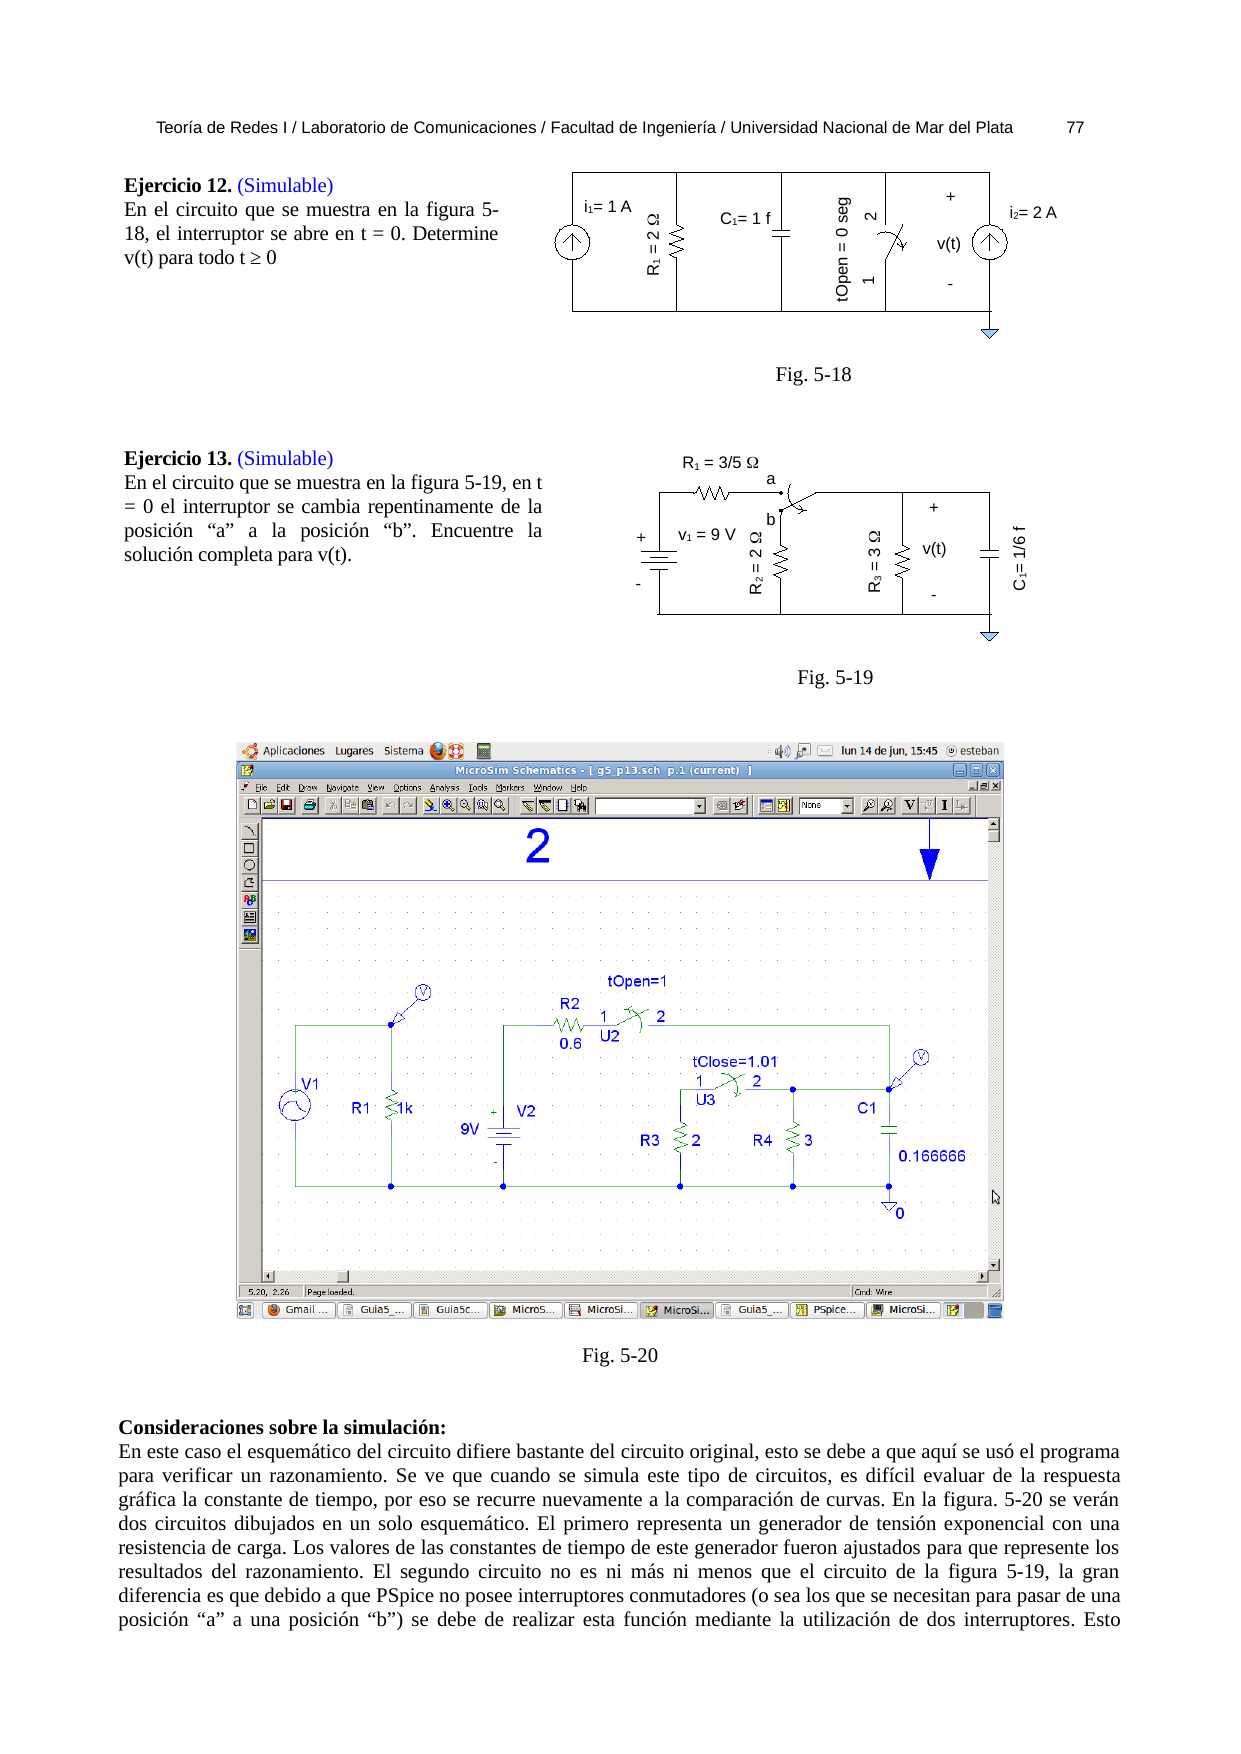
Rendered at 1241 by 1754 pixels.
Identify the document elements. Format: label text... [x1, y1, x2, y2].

text En este caso el esquemático del circuito difiere bastante del circuito original, esto se debe a que aquí se usó el programa para verificar un razonamiento. Se ve que cuando se simula este tipo de circuitos, es difícil evaluar de la respuesta gráfica la constante de tiempo, por eso se recurre nuevamente a la comparación de curvas. En la figura. 5-20 se verán dos circuitos dibujados en un solo esquemático. El primero representa un generador de tensión exponencial con una resistencia de carga. Los valores de las constantes de tiempo de este generador fueron ajustados para que represente los resultados del razonamiento. El segundo circuito no es ni más ni menos que el circuito de la figura 5-19, la gran diferencia es que debido a que PSpice no posee interruptores conmutadores (o sea los que se necesitan para pasar de una posición “a” a una posición “b”) se debe de realizar esta función mediante la utilización de dos interruptores. Esto [118, 1439, 1122, 1631]
picture [236, 742, 1004, 1319]
text Consideraciones sobre la simulación: [118, 1415, 1122, 1439]
table_header Ejercicio 12. (Simulable) En el circuito que se muestra en la figura 5-18, el interruptor se abre en t = 0. Determine v(t) para todo t ≥ 0 [118, 167, 505, 392]
text Fig. 5-20 [118, 1343, 1122, 1367]
table_header Fig. 5-19 [548, 440, 1122, 695]
table_header Fig. 5-18 [505, 167, 1122, 392]
table_header Ejercicio 13. (Simulable) En el circuito que se muestra en la figura 5-19, en t = 0 el interruptor se cambia repentinamente de la posición “a” a la posición “b”. Encuentre la solución completa para v(t). [118, 440, 548, 695]
